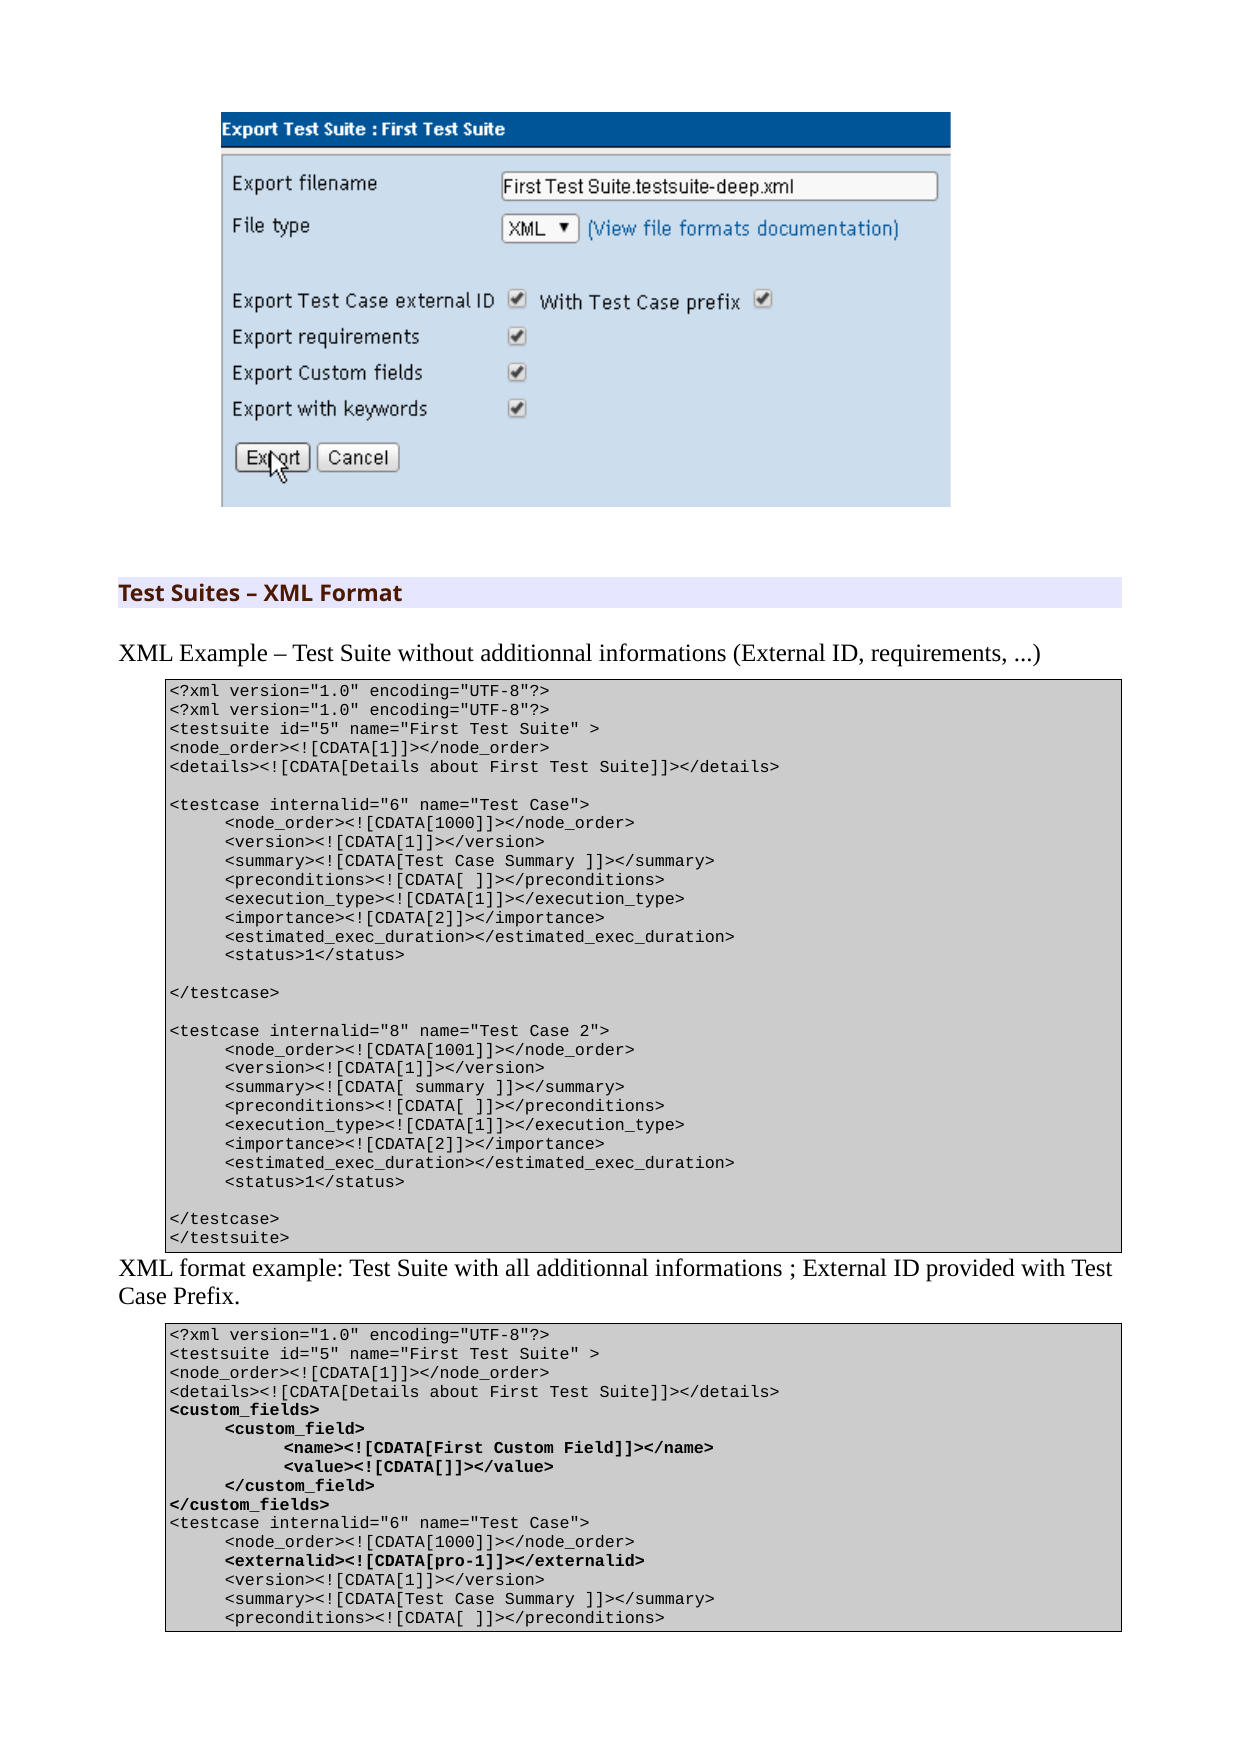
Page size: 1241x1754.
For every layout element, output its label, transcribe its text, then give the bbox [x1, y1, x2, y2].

subtitle Test Suites – XML Format [118, 577, 1122, 608]
text <?xml version="1.0" encoding="UTF-8"?> <testsuite id="5" name="First Test Suite" > <node_order><![CDATA[1]]></node_order> <details><![CDATA[Details about First Test Suite]]></details> <custom_fields> <custom_field> <name><![CDATA[First Custom Field]]></name> <value><![CDATA[]]></value> </custom_field> </custom_fields> <testcase internalid="6" name="Test Case"> <node_order><![CDATA[1000]]></node_order> <externalid><![CDATA[pro-1]]></externalid> <version><![CDATA[1]]></version> <summary><![CDATA[Test Case Summary ]]></summary> <preconditions><![CDATA[ ]]></preconditions> [166, 1324, 1121, 1631]
picture [221, 112, 951, 507]
text XML format example: Test Suite with all additionnal informations ; External ID provided with Test Case Prefix. [118, 1253, 1122, 1310]
text XML Example – Test Suite without additionnal informations (External ID, requirements, ...) [118, 638, 1122, 667]
text <?xml version="1.0" encoding="UTF-8"?> <?xml version="1.0" encoding="UTF-8"?> <testsuite id="5" name="First Test Suite" > <node_order><![CDATA[1]]></node_order> <details><![CDATA[Details about First Test Suite]]></details> <testcase internalid="6" name="Test Case"> <node_order><![CDATA[1000]]></node_order> <version><![CDATA[1]]></version> <summary><![CDATA[Test Case Summary ]]></summary> <preconditions><![CDATA[ ]]></preconditions> <execution_type><![CDATA[1]]></execution_type> <importance><![CDATA[2]]></importance> <estimated_exec_duration></estimated_exec_duration> <status>1</status> </testcase> <testcase internalid="8" name="Test Case 2"> <node_order><![CDATA[1001]]></node_order> <version><![CDATA[1]]></version> <summary><![CDATA[ summary ]]></summary> <preconditions><![CDATA[ ]]></preconditions> <execution_type><![CDATA[1]]></execution_type> <importance><![CDATA[2]]></importance> <estimated_exec_duration></estimated_exec_duration> <status>1</status> </testcase> </testsuite> [166, 680, 1121, 1252]
